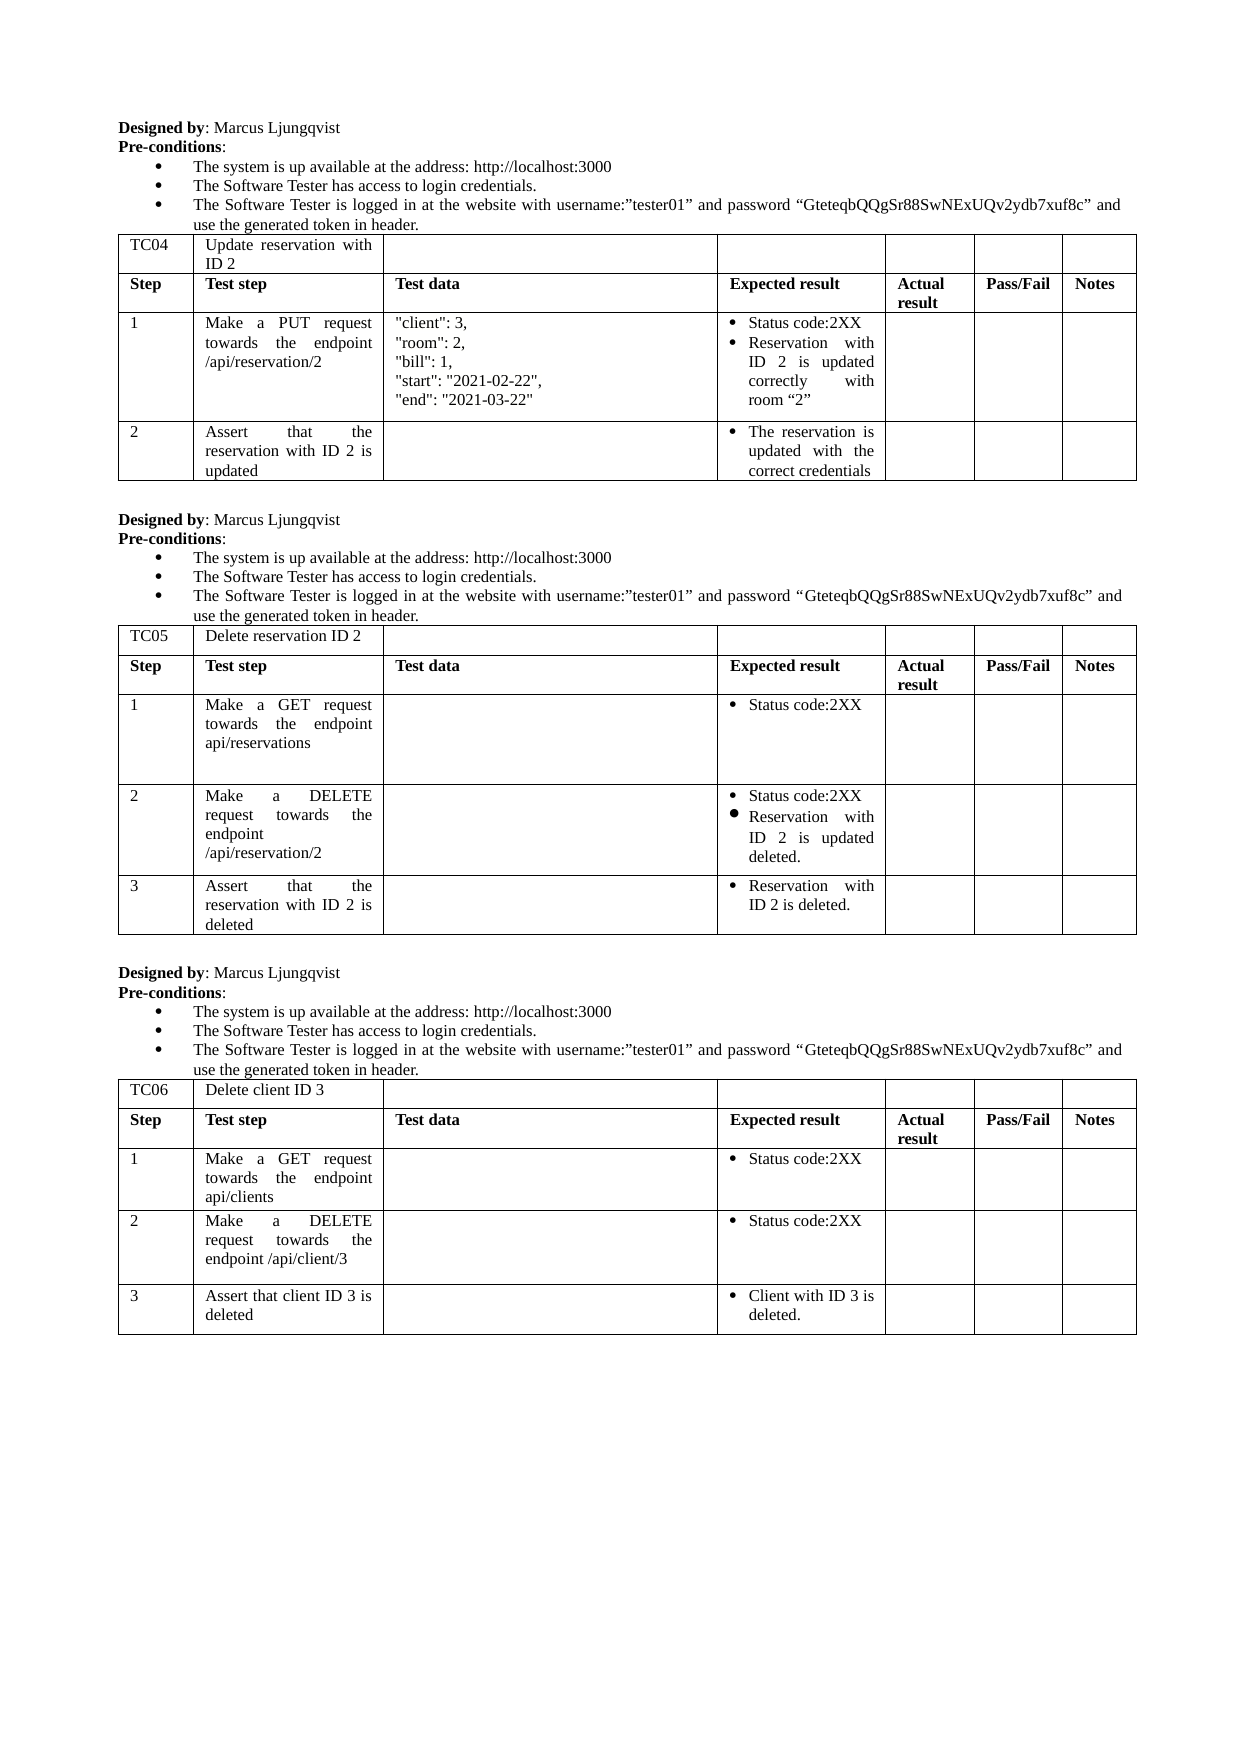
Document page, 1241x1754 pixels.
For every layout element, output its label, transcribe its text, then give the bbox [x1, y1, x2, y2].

table_cell [886, 1149, 974, 1209]
table_header TC05 [119, 626, 193, 654]
table_cell [975, 876, 1062, 933]
table_cell Assert that the reservation with ID 2 is updated [194, 422, 383, 479]
table_header Update reservation with ID 2 [194, 235, 383, 273]
table_cell 1 [119, 695, 193, 784]
table_cell 1 [119, 313, 193, 421]
table_cell [886, 422, 974, 479]
table_cell Step [119, 656, 193, 694]
table_cell [1063, 785, 1136, 875]
table_cell Expected result [718, 274, 885, 312]
table_cell [384, 876, 717, 933]
table_cell 2 [119, 785, 193, 875]
table_header Delete client ID 3 [194, 1080, 383, 1108]
table_cell [975, 422, 1062, 479]
table_cell [1063, 1149, 1136, 1209]
list The Software Tester is logged in at the website with username:”tester01” and password “GteteqbQQgSr88SwNExUQv2ydb7xuf8c” and use the generated token in header. [156, 195, 1122, 233]
table_cell [1063, 313, 1136, 421]
table_cell [975, 1211, 1062, 1284]
table_cell Test data [384, 656, 717, 694]
table_header [384, 626, 717, 654]
table_cell Pass/Fail [975, 1109, 1062, 1148]
table_cell Step [119, 1109, 193, 1148]
table_cell Make a DELETE request towards the endpoint /api/reservation/2 [194, 785, 383, 875]
table_cell [384, 695, 717, 784]
list The system is up available at the address: http://localhost:3000 [156, 156, 1122, 176]
table_cell [1063, 1211, 1136, 1284]
table_header [886, 1080, 974, 1108]
table_cell Expected result [718, 656, 885, 694]
table_cell Make a GET request towards the endpoint api/reservations [194, 695, 383, 784]
table_cell [384, 1149, 717, 1209]
table_cell Make a DELETE request towards the endpoint /api/client/3 [194, 1211, 383, 1284]
table_cell [1063, 1285, 1136, 1334]
table_cell 3 [119, 876, 193, 933]
list The system is up available at the address: http://localhost:3000 [156, 1002, 1122, 1021]
table_cell 2 [119, 422, 193, 479]
table_cell Test data [384, 274, 717, 312]
text Designed by: Marcus Ljungqvist [118, 509, 1122, 528]
table_cell Assert that client ID 3 is deleted [194, 1285, 383, 1334]
table_cell Test step [194, 1109, 383, 1148]
text Pre-conditions: [118, 982, 1122, 1002]
table_cell Notes [1063, 274, 1136, 312]
table_cell [975, 785, 1062, 875]
table_cell The reservation is updated with the correct credentials [718, 422, 885, 479]
text Designed by: Marcus Ljungqvist [118, 118, 1122, 137]
table_header [975, 235, 1062, 273]
list The Software Tester is logged in at the website with username:”tester01” and password “GteteqbQQgSr88SwNExUQv2ydb7xuf8c” and use the generated token in header. [156, 1040, 1122, 1078]
table_cell [886, 1285, 974, 1334]
text Pre-conditions: [118, 137, 1122, 156]
table_cell Test step [194, 656, 383, 694]
list The Software Tester has access to login credentials. [156, 176, 1122, 195]
table_cell "client": 3, "room": 2, "bill": 1, "start": "2021-02-22", "end": "2021-03-22" [384, 313, 717, 421]
table_cell Notes [1063, 1109, 1136, 1148]
table_header [384, 235, 717, 273]
table_cell [1063, 876, 1136, 933]
table_cell [975, 1285, 1062, 1334]
list The system is up available at the address: http://localhost:3000 [156, 548, 1122, 567]
table_cell [886, 695, 974, 784]
table_cell Test data [384, 1109, 717, 1148]
table_header [1063, 235, 1136, 273]
table_cell [975, 1149, 1062, 1209]
table_cell [1063, 422, 1136, 479]
table_cell Pass/Fail [975, 274, 1062, 312]
table_cell Notes [1063, 656, 1136, 694]
table_cell [886, 785, 974, 875]
table_header [384, 1080, 717, 1108]
table_cell [384, 1285, 717, 1334]
table_header TC06 [119, 1080, 193, 1108]
table_cell 1 [119, 1149, 193, 1209]
table_cell Status code:2XX Reservation with ID 2 is updated deleted. [718, 785, 885, 875]
table_header Delete reservation ID 2 [194, 626, 383, 654]
table_cell Make a GET request towards the endpoint api/clients [194, 1149, 383, 1209]
table_header [975, 1080, 1062, 1108]
table_cell Test step [194, 274, 383, 312]
table_cell [975, 313, 1062, 421]
table_header [718, 235, 885, 273]
table_cell Client with ID 3 is deleted. [718, 1285, 885, 1334]
table_cell [886, 313, 974, 421]
table_cell Status code:2XX [718, 1211, 885, 1284]
list The Software Tester is logged in at the website with username:”tester01” and password “GteteqbQQgSr88SwNExUQv2ydb7xuf8c” and use the generated token in header. [156, 586, 1122, 625]
table_header TC04 [119, 235, 193, 273]
table_cell Status code:2XX [718, 1149, 885, 1209]
table_cell [384, 785, 717, 875]
table_cell Expected result [718, 1109, 885, 1148]
table_header [718, 626, 885, 654]
text Pre-conditions: [118, 528, 1122, 548]
table_header [1063, 1080, 1136, 1108]
list The Software Tester has access to login credentials. [156, 567, 1122, 586]
table_cell [886, 1211, 974, 1284]
table_header [718, 1080, 885, 1108]
table_header [1063, 626, 1136, 654]
table_cell Actual result [886, 274, 974, 312]
table_header [886, 235, 974, 273]
table_cell [975, 695, 1062, 784]
table_header [975, 626, 1062, 654]
table_cell [886, 876, 974, 933]
list The Software Tester has access to login credentials. [156, 1021, 1122, 1040]
table_cell [1063, 695, 1136, 784]
table_cell Actual result [886, 1109, 974, 1148]
table_cell [384, 1211, 717, 1284]
table_cell Reservation with ID 2 is deleted. [718, 876, 885, 933]
table_cell Make a PUT request towards the endpoint /api/reservation/2 [194, 313, 383, 421]
table_cell Pass/Fail [975, 656, 1062, 694]
table_cell Status code:2XX Reservation with ID 2 is updated correctly with room “2” [718, 313, 885, 421]
table_cell [384, 422, 717, 479]
text Designed by: Marcus Ljungqvist [118, 963, 1122, 982]
table_cell Step [119, 274, 193, 312]
table_header [886, 626, 974, 654]
table_cell Actual result [886, 656, 974, 694]
table_cell Assert that the reservation with ID 2 is deleted [194, 876, 383, 933]
table_cell Status code:2XX [718, 695, 885, 784]
table_cell 2 [119, 1211, 193, 1284]
table_cell 3 [119, 1285, 193, 1334]
